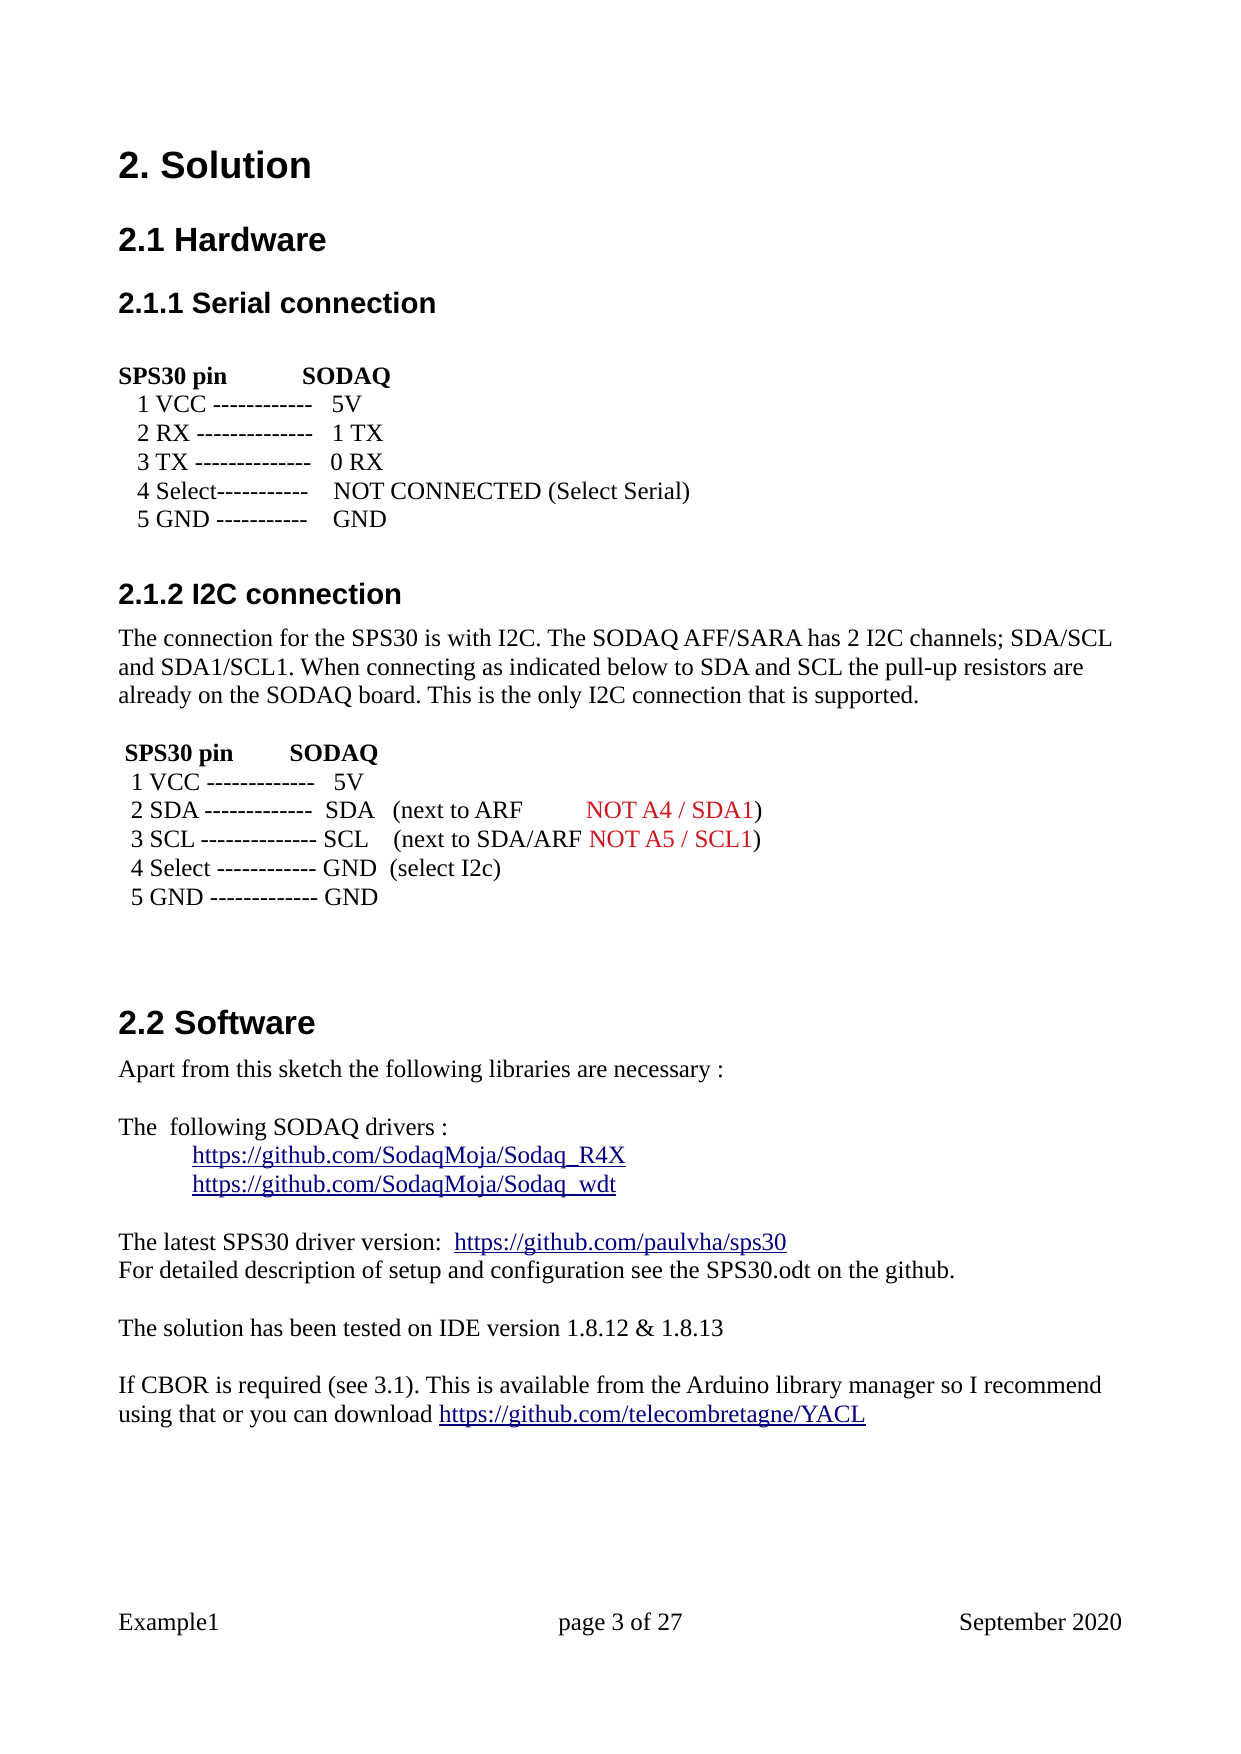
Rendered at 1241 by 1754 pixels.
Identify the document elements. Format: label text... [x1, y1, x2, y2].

text 3 SCL -------------- SCL (next to SDA/ARF NOT A5 / SCL1) [118, 824, 1122, 853]
text 3 TX -------------- 0 RX [118, 447, 1122, 476]
text The following SODAQ drivers : [118, 1112, 1122, 1141]
subtitle 2.1.1 Serial connection [118, 286, 1122, 319]
text If CBOR is required (see 3.1). This is available from the Arduino library manager so I recommend using that or you can download https://github.com/telecombretagne/YACL [118, 1371, 1122, 1428]
subtitle 2.2 Software [118, 1003, 1122, 1042]
text SPS30 pin SODAQ [118, 361, 1122, 389]
text https://github.com/SodaqMoja/Sodaq_wdt [118, 1169, 1122, 1198]
subtitle 2. Solution [118, 143, 1122, 187]
subtitle 2.1.2 I2C connection [118, 577, 1122, 610]
text 5 GND ----------- GND [118, 504, 1122, 533]
text SPS30 pin SODAQ [118, 738, 1122, 767]
text 1 VCC ------------ 5V [118, 389, 1122, 418]
text 2 SDA ------------- SDA (next to ARF NOT A4 / SDA1) [118, 795, 1122, 824]
text 2 RX -------------- 1 TX [118, 418, 1122, 447]
text Apart from this sketch the following libraries are necessary : [118, 1054, 1122, 1083]
text 4 Select----------- NOT CONNECTED (Select Serial) [118, 476, 1122, 504]
text 5 GND ------------- GND [118, 882, 1122, 910]
text 1 VCC ------------- 5V [118, 767, 1122, 795]
text The connection for the SPS30 is with I2C. The SODAQ AFF/SARA has 2 I2C channels; SDA/SCL and SDA1/SCL1. When connecting as indicated below to SDA and SCL the pull-up resistors are already on the SODAQ board. This is the only I2C connection that is supported. [118, 623, 1122, 709]
subtitle 2.1 Hardware [118, 220, 1122, 259]
text The latest SPS30 driver version: https://github.com/paulvha/sps30 [118, 1227, 1122, 1256]
text https://github.com/SodaqMoja/Sodaq_R4X [118, 1141, 1122, 1169]
text The solution has been tested on IDE version 1.8.12 & 1.8.13 [118, 1313, 1122, 1342]
text For detailed description of setup and configuration see the SPS30.odt on the github. [118, 1256, 1122, 1284]
text 4 Select ------------ GND (select I2c) [118, 853, 1122, 882]
